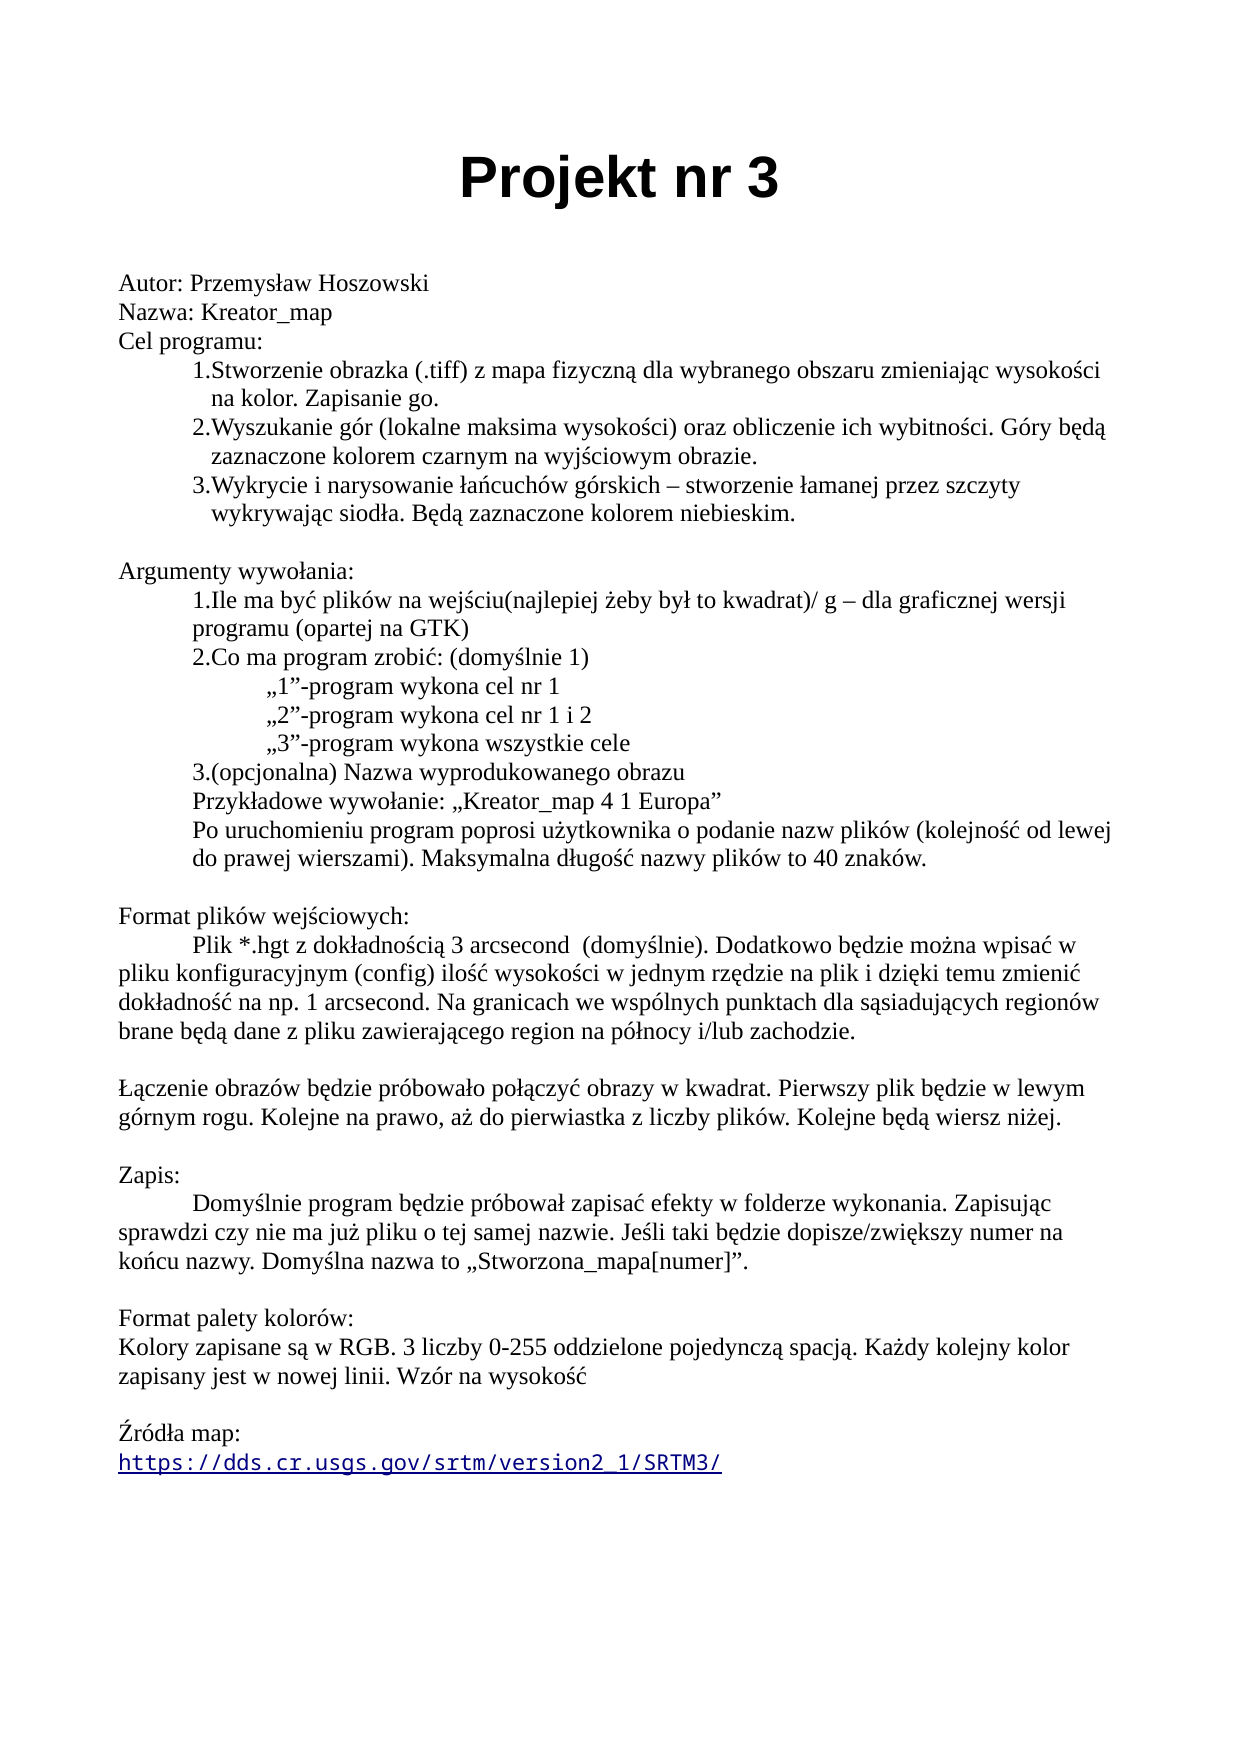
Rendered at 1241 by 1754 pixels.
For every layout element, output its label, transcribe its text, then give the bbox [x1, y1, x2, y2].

text https://dds.cr.usgs.gov/srtm/version2_1/SRTM3/ [118, 1447, 1122, 1477]
text Domyślnie program będzie próbował zapisać efekty w folderze wykonania. Zapisując sprawdzi czy nie ma już pliku o tej samej nazwie. Jeśli taki będzie dopisze/zwiększy numer na końcu nazwy. Domyślna nazwa to „Stworzona_mapa[numer]”. [118, 1188, 1122, 1275]
text 3.(opcjonalna) Nazwa wyprodukowanego obrazu [118, 757, 1122, 786]
text 3.Wykrycie i narysowanie łańcuchów górskich – stworzenie łamanej przez szczyty [118, 470, 1122, 498]
text Nazwa: Kreator_map [118, 297, 1122, 326]
text Przykładowe wywołanie: „Kreator_map 4 1 Europa” [118, 786, 1122, 815]
text „2”-program wykona cel nr 1 i 2 [118, 700, 1122, 728]
text 2.Wyszukanie gór (lokalne maksima wysokości) oraz obliczenie ich wybitności. Góry będą zaznaczone kolorem czarnym na wyjściowym obrazie. [118, 412, 1122, 470]
text Po uruchomieniu program poprosi użytkownika o podanie nazw plików (kolejność od lewej do prawej wierszami). Maksymalna długość nazwy plików to 40 znaków. [118, 815, 1122, 872]
text Format palety kolorów: [118, 1303, 1122, 1332]
text 1.Ile ma być plików na wejściu(najlepiej żeby był to kwadrat)/ g – dla graficznej wersji programu (opartej na GTK) [118, 585, 1122, 642]
text Kolory zapisane są w RGB. 3 liczby 0-255 oddzielone pojedynczą spacją. Każdy kolejny kolor zapisany jest w nowej linii. Wzór na wysokość [118, 1332, 1122, 1390]
text 1.Stworzenie obrazka (.tiff) z mapa fizyczną dla wybranego obszaru zmieniając wysokości na kolor. Zapisanie go. [118, 355, 1122, 412]
text „3”-program wykona wszystkie cele [118, 728, 1122, 757]
text Cel programu: [118, 326, 1122, 355]
text Łączenie obrazów będzie próbowało połączyć obrazy w kwadrat. Pierwszy plik będzie w lewym górnym rogu. Kolejne na prawo, aż do pierwiastka z liczby plików. Kolejne będą wiersz niżej. [118, 1073, 1122, 1131]
text Plik *.hgt z dokładnością 3 arcsecond (domyślnie). Dodatkowo będzie można wpisać w pliku konfiguracyjnym (config) ilość wysokości w jednym rzędzie na plik i dzięki temu zmienić dokładność na np. 1 arcsecond. Na granicach we wspólnych punktach dla sąsiadujących regionów brane będą dane z pliku zawierającego region na północy i/lub zachodzie. [118, 930, 1122, 1045]
text Źródła map: [118, 1418, 1122, 1447]
text „1”-program wykona cel nr 1 [118, 671, 1122, 700]
text Argumenty wywołania: [118, 556, 1122, 585]
text Zapis: [118, 1160, 1122, 1188]
text Autor: Przemysław Hoszowski [118, 268, 1122, 297]
text 2.Co ma program zrobić: (domyślnie 1) [118, 642, 1122, 671]
text wykrywając siodła. Będą zaznaczone kolorem niebieskim. [118, 498, 1122, 527]
text Format plików wejściowych: [118, 901, 1122, 930]
